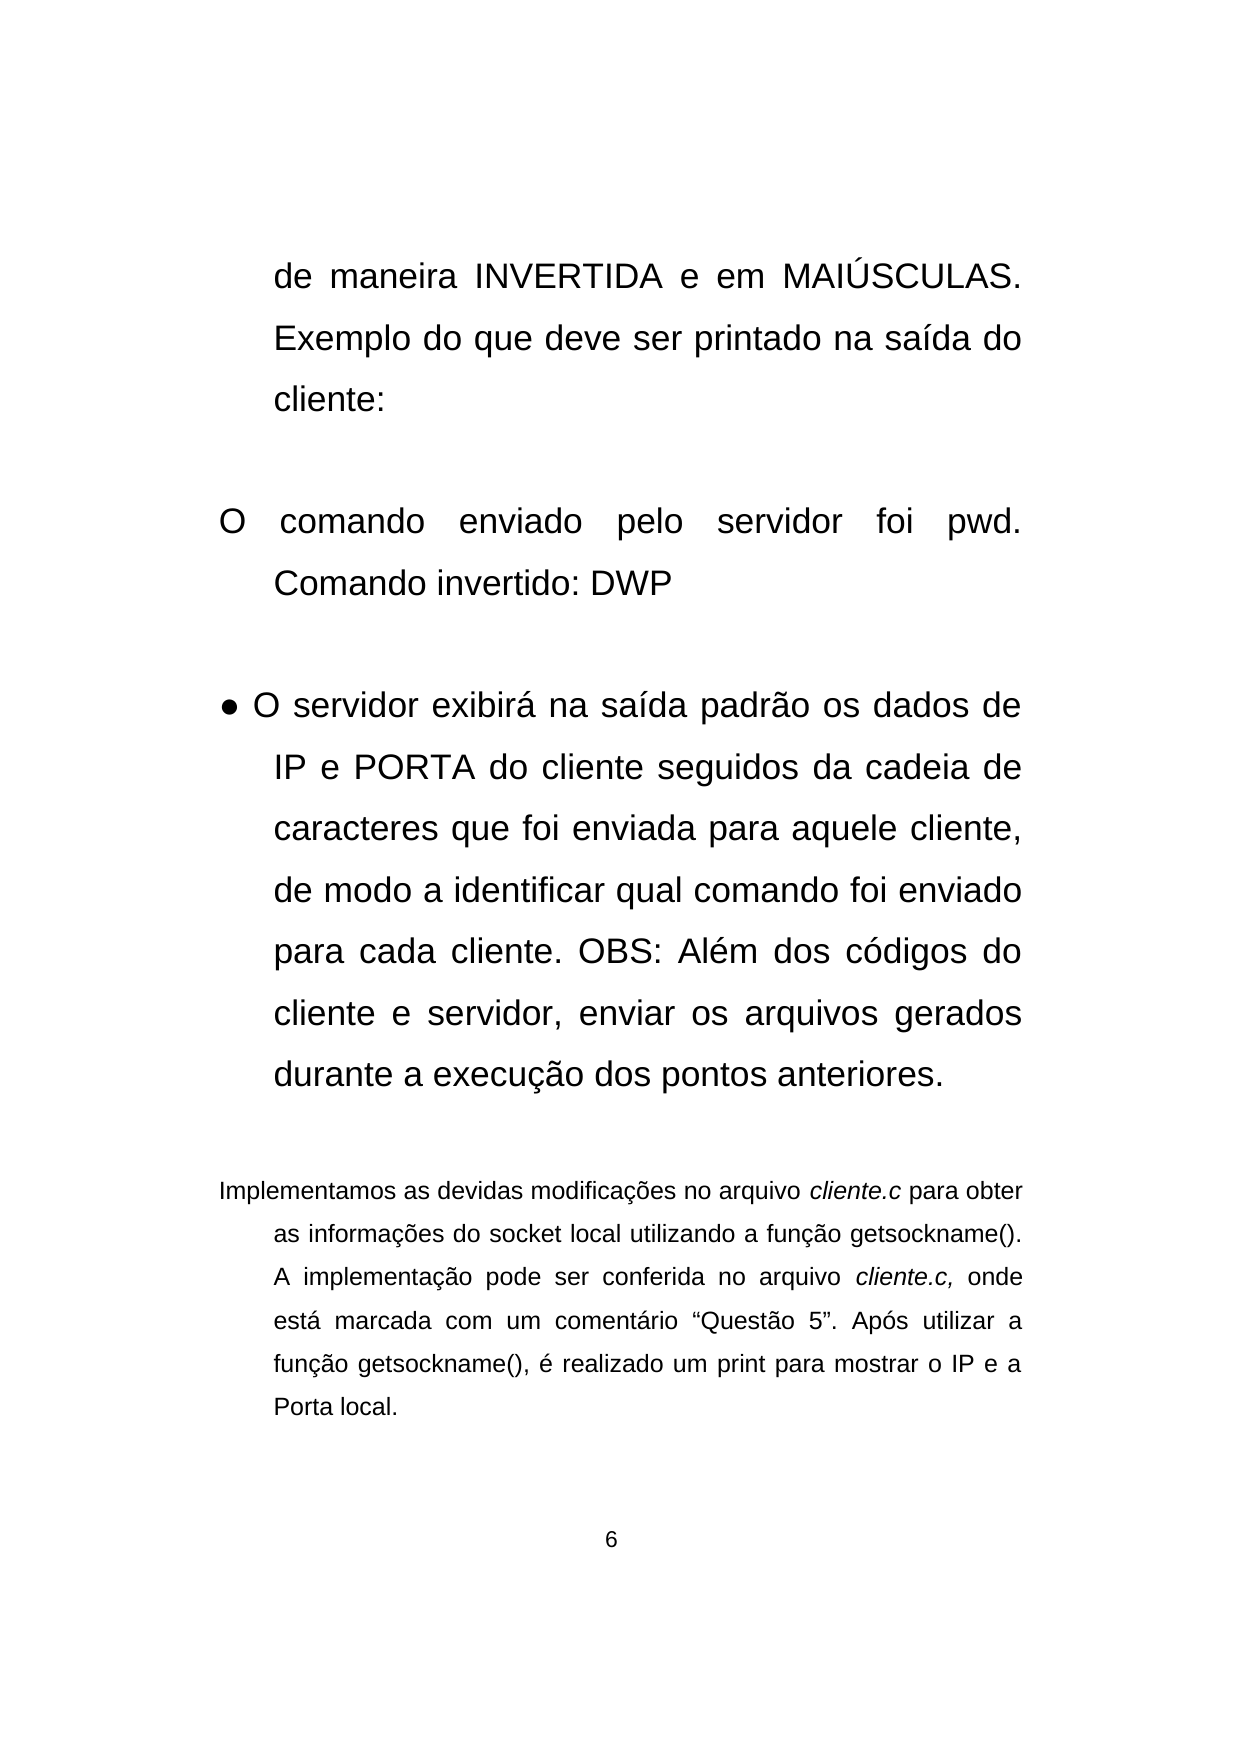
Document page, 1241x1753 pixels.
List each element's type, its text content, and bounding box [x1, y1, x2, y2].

text ● O servidor exibirá na saída padrão os dados de IP e PORTA do cliente seguidos da cadeia de caracteres que foi enviada para aquele cliente, de modo a identificar qual comando foi enviado para cada cliente. OBS: Além dos códigos do cliente e servidor, enviar os arquivos gerados durante a execução dos pontos anteriores. [218, 684, 1023, 1094]
text O comando enviado pelo servidor foi pwd. Comando invertido: DWP [218, 501, 1023, 603]
text Implementamos as devidas modificações no arquivo cliente.c para obter as informações do socket local utilizando a função getsockname(). A implementação pode ser conferida no arquivo cliente.c, onde está marcada com um comentário “Questão 5”. Após utilizar a função getsockname(), é realizado um print para mostrar o IP e a Porta local. [218, 1176, 1023, 1421]
text de maneira INVERTIDA e em MAIÚSCULAS. Exemplo do que deve ser printado na saída do cliente: [218, 255, 1023, 419]
